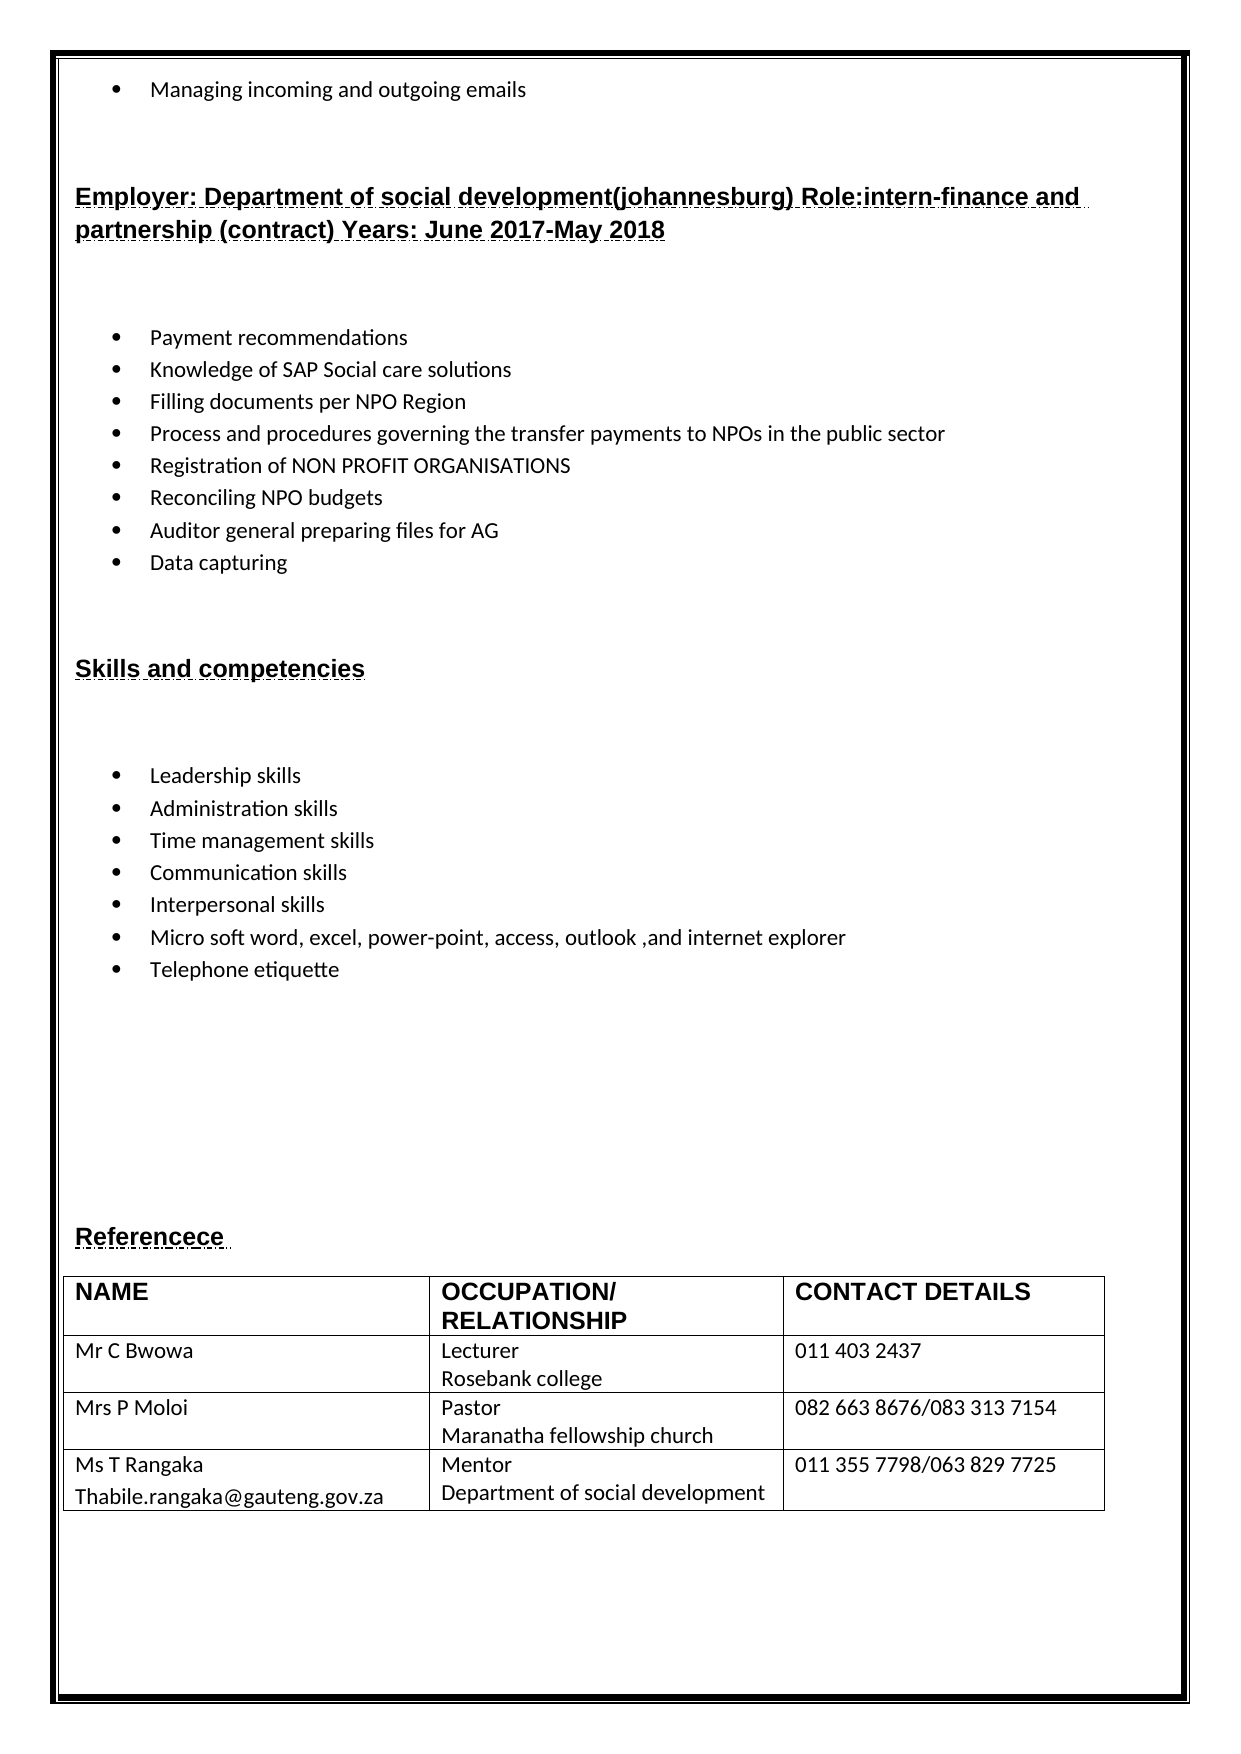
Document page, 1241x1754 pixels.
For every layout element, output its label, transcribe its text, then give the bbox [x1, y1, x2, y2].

list Micro soft word, excel, power-point, access, outlook ,and internet explorer [112, 923, 1165, 951]
table_cell Mentor Department of social development [430, 1450, 783, 1510]
list Telephone etiquette [112, 955, 1165, 983]
table_cell 011 355 7798/063 829 7725 [784, 1450, 1104, 1510]
list Process and procedures governing the transfer payments to NPOs in the public sector [112, 419, 1165, 447]
table_cell 011 403 2437 [784, 1336, 1104, 1392]
text Employer: Department of social development(johannesburg) Role:intern-finance and partnership (contract) Years: June 2017-May 2018 [75, 182, 1165, 244]
list Registration of NON PROFIT ORGANISATIONS [112, 451, 1165, 479]
table_cell Ms T Rangaka Thabile.rangaka@gauteng.gov.za [64, 1450, 429, 1510]
list Administration skills [112, 794, 1165, 822]
list Payment recommendations [112, 323, 1165, 351]
table_header CONTACT DETAILS [784, 1277, 1104, 1335]
table_cell Pastor Maranatha fellowship church [430, 1393, 783, 1449]
text Referencece [75, 1222, 1165, 1251]
list Auditor general preparing files for AG [112, 516, 1165, 544]
table_header NAME [64, 1277, 429, 1335]
table_header OCCUPATION/RELATIONSHIP [430, 1277, 783, 1335]
list Reconciling NPO budgets [112, 483, 1165, 512]
table_cell 082 663 8676/083 313 7154 [784, 1393, 1104, 1449]
table_cell Lecturer Rosebank college [430, 1336, 783, 1392]
list Leadership skills [112, 762, 1165, 790]
text Skills and competencies [75, 654, 1165, 683]
list Data capturing [112, 548, 1165, 576]
table_cell Mrs P Moloi [64, 1393, 429, 1449]
list Knowledge of SAP Social care solutions [112, 355, 1165, 383]
list Filling documents per NPO Region [112, 387, 1165, 415]
table_cell Mr C Bwowa [64, 1336, 429, 1392]
list Managing incoming and outgoing emails [112, 75, 1165, 103]
list Time management skills [112, 826, 1165, 854]
list Communication skills [112, 858, 1165, 886]
list Interpersonal skills [112, 890, 1165, 918]
